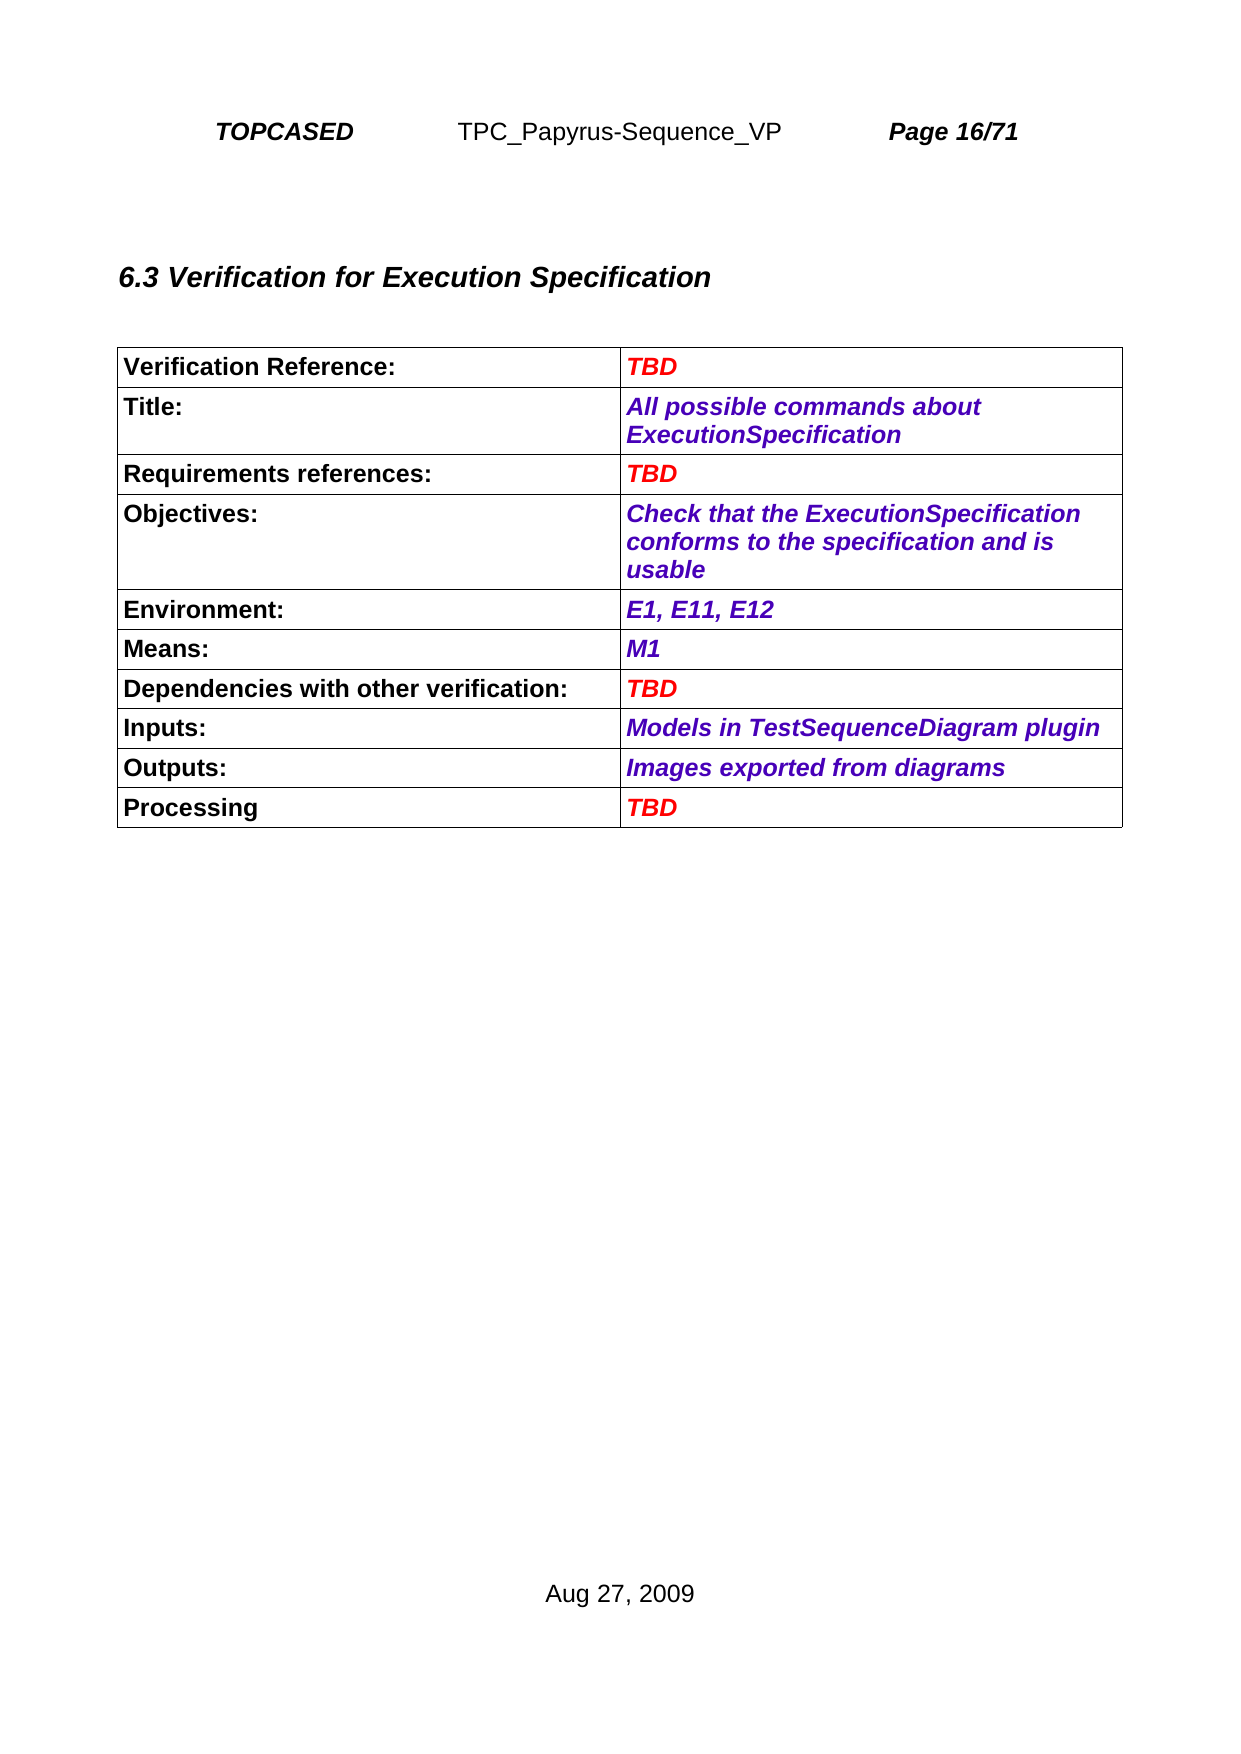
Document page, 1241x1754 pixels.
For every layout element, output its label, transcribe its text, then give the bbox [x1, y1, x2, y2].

table_header TBD [621, 348, 1122, 387]
subtitle Verification for Execution Specification [118, 261, 1122, 294]
table_cell Environment: [118, 590, 620, 629]
table_cell Processing [118, 788, 620, 827]
table_cell TBD [621, 788, 1122, 827]
table_cell TBD [621, 670, 1122, 708]
table_cell Objectives: [118, 495, 620, 589]
table_cell Requirements references: [118, 455, 620, 494]
table_cell E1, E11, E12 [621, 590, 1122, 629]
table_cell Images exported from diagrams [621, 749, 1122, 787]
table_cell Dependencies with other verification: [118, 670, 620, 708]
table_cell All possible commands about ExecutionSpecification [621, 388, 1122, 454]
table_cell M1 [621, 630, 1122, 669]
table_cell Outputs: [118, 749, 620, 787]
table_cell TBD [621, 455, 1122, 494]
table_cell Models in TestSequenceDiagram plugin [621, 709, 1122, 748]
table_header Verification Reference: [118, 348, 620, 387]
table_cell Check that the ExecutionSpecification conforms to the specification and is usable [621, 495, 1122, 589]
table_cell Inputs: [118, 709, 620, 748]
table_cell Title: [118, 388, 620, 454]
table_cell Means: [118, 630, 620, 669]
